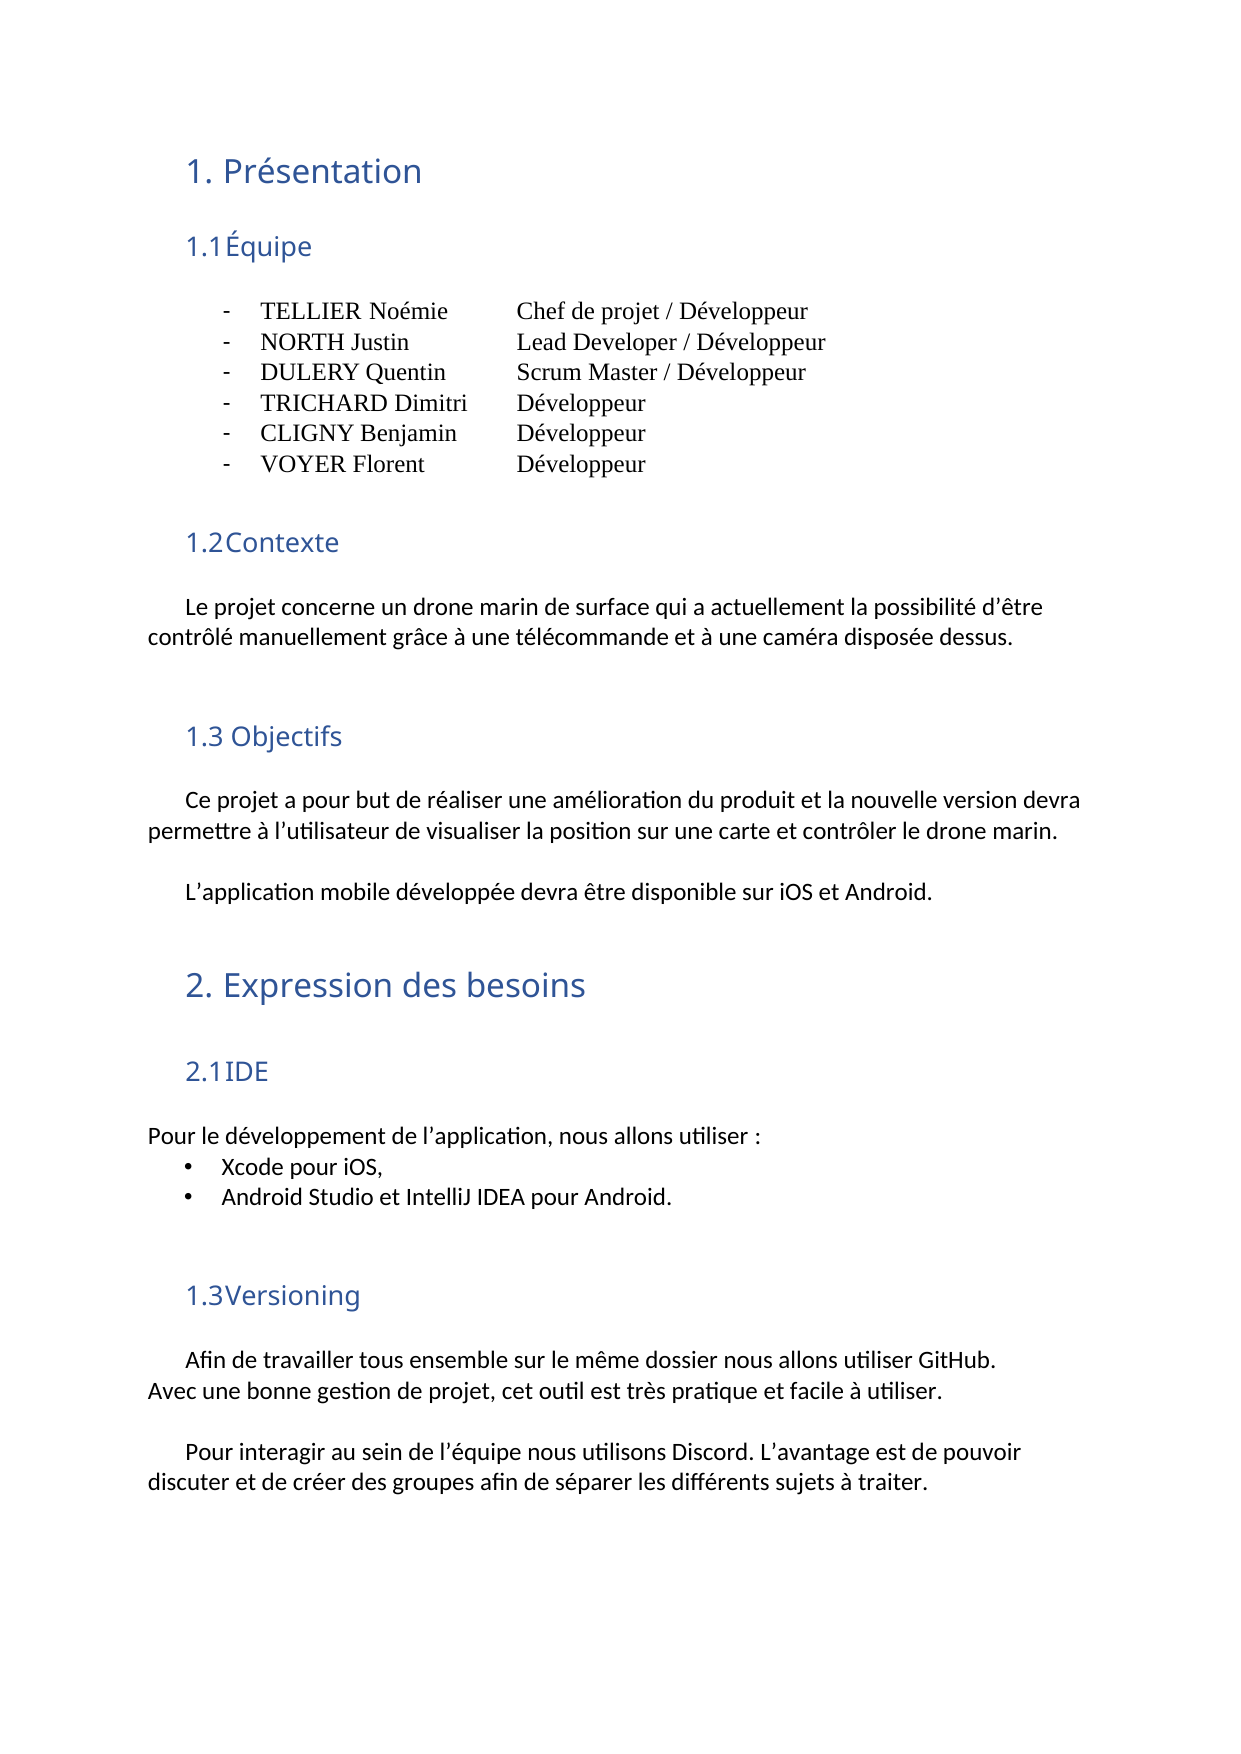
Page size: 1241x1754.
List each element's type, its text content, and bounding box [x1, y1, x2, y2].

text Le projet concerne un drone marin de surface qui a actuellement la possibilité d’être contrôlé manuellement grâce à une télécommande et à une caméra disposée dessus. [148, 591, 1093, 652]
list NORTH Justin Lead Developer / Développeur [223, 326, 1093, 356]
subtitle Expression des besoins [185, 962, 1093, 1007]
text L’application mobile développée devra être disponible sur iOS et Android. [148, 876, 1093, 907]
list DULERY Quentin Scrum Master / Développeur [223, 356, 1093, 387]
text Avec une bonne gestion de projet, cet outil est très pratique et facile à utiliser. [148, 1375, 1093, 1405]
subtitle Contexte [185, 523, 1093, 560]
subtitle IDE [185, 1053, 1093, 1089]
subtitle Équipe [185, 228, 1093, 264]
text Ce projet a pour but de réaliser une amélioration du produit et la nouvelle version devra permettre à l’utilisateur de visualiser la position sur une carte et contrôler le drone marin. [148, 784, 1093, 846]
list CLIGNY Benjamin Développeur [223, 417, 1093, 448]
text Pour le développement de l’application, nous allons utiliser : [148, 1120, 1093, 1151]
list Android Studio et IntelliJ IDEA pour Android. [184, 1181, 1093, 1212]
list VOYER Florent Développeur [223, 448, 1093, 478]
subtitle Présentation [185, 148, 1093, 193]
subtitle 1.3 Objectifs [148, 717, 1093, 754]
list TELLIER Noémie Chef de projet / Développeur [223, 295, 1093, 326]
list Xcode pour iOS, [184, 1151, 1093, 1181]
list TRICHARD Dimitri Développeur [223, 387, 1093, 417]
text Afin de travailler tous ensemble sur le même dossier nous allons utiliser GitHub. [148, 1344, 1093, 1375]
text Pour interagir au sein de l’équipe nous utilisons Discord. L’avantage est de pouvoir discuter et de créer des groupes afin de séparer les différents sujets à traiter. [148, 1436, 1093, 1497]
subtitle Versioning [185, 1277, 1093, 1314]
